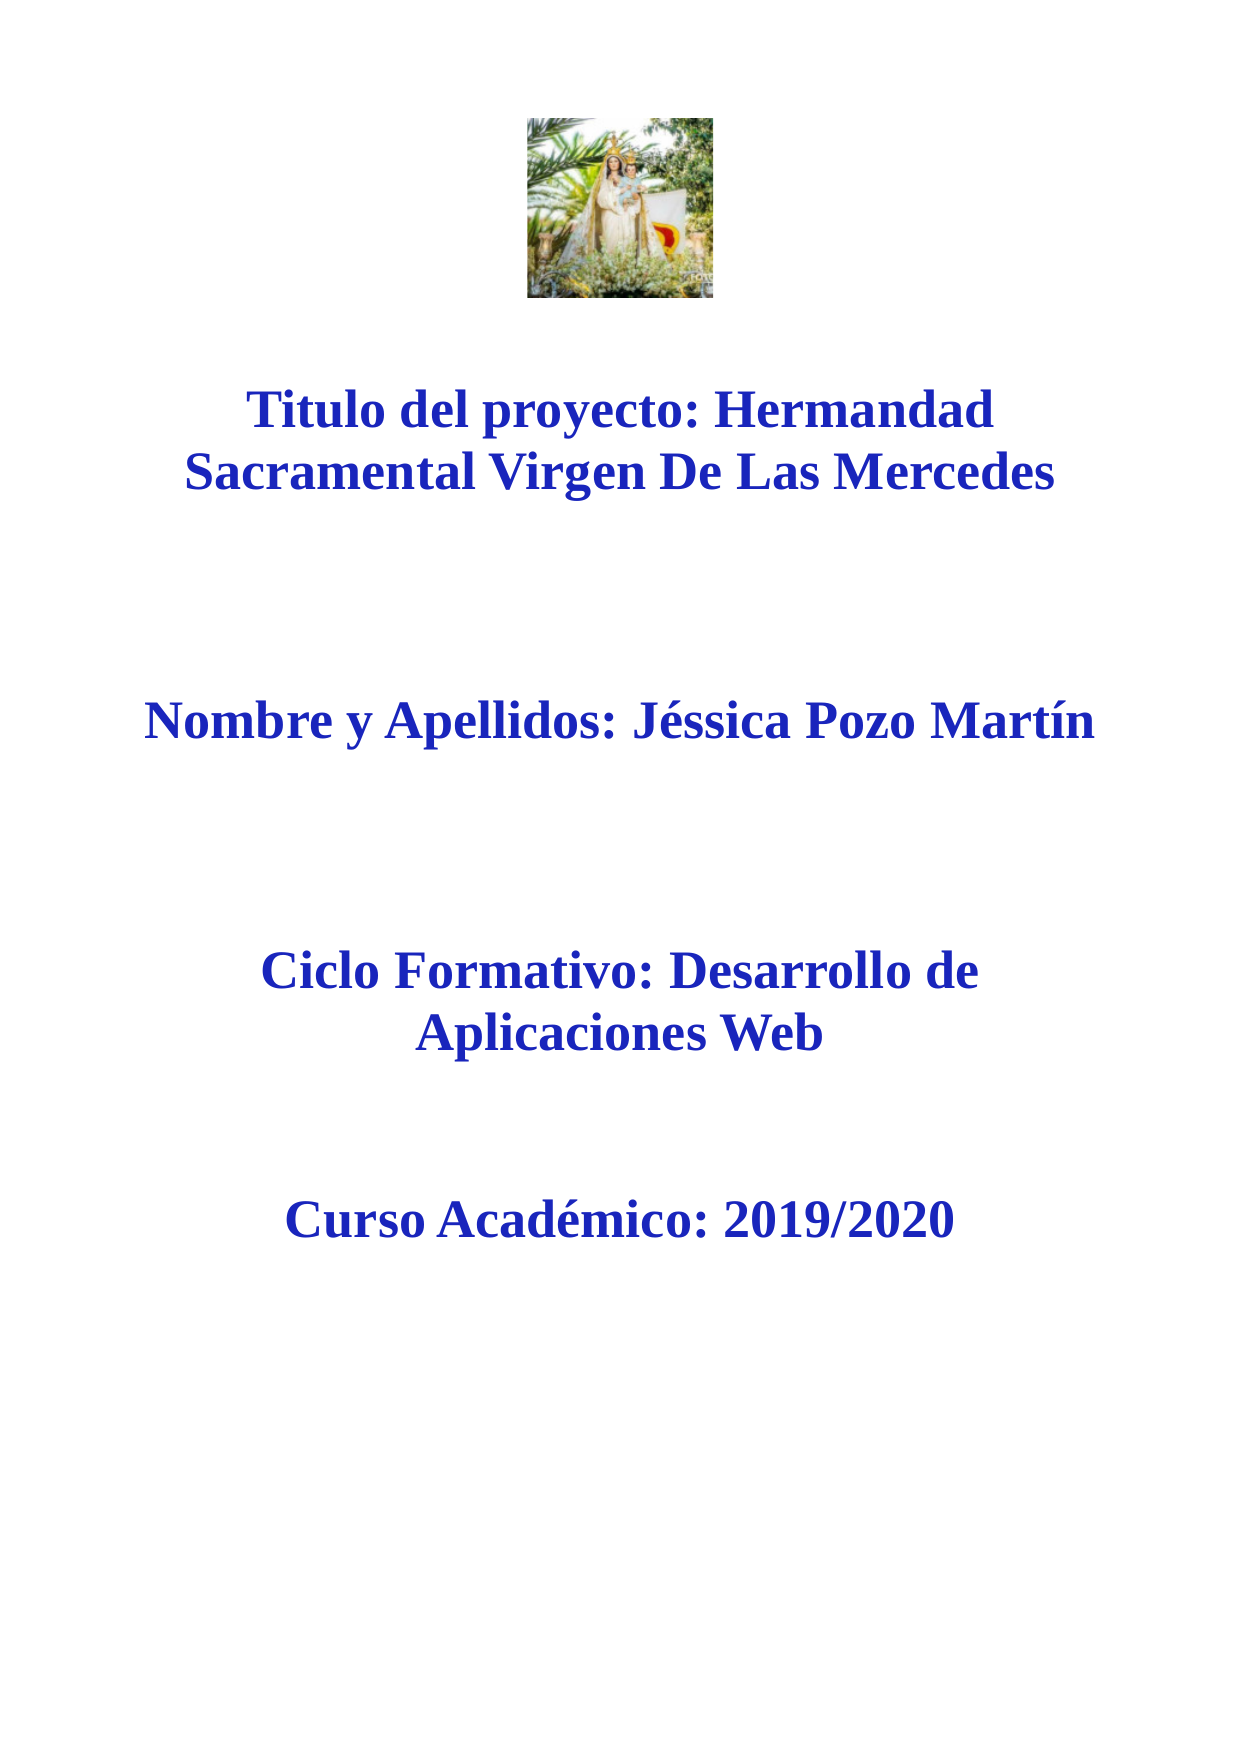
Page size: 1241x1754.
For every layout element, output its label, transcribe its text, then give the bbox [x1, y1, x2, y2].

text Nombre y Apellidos: Jéssica Pozo Martín [118, 688, 1122, 751]
picture [527, 118, 714, 298]
text Curso Académico: 2019/2020 [118, 1187, 1122, 1249]
text Titulo del proyecto: Hermandad Sacramental Virgen De Las Mercedes [118, 377, 1122, 501]
text Ciclo Formativo: Desarrollo de Aplicaciones Web [118, 937, 1122, 1062]
